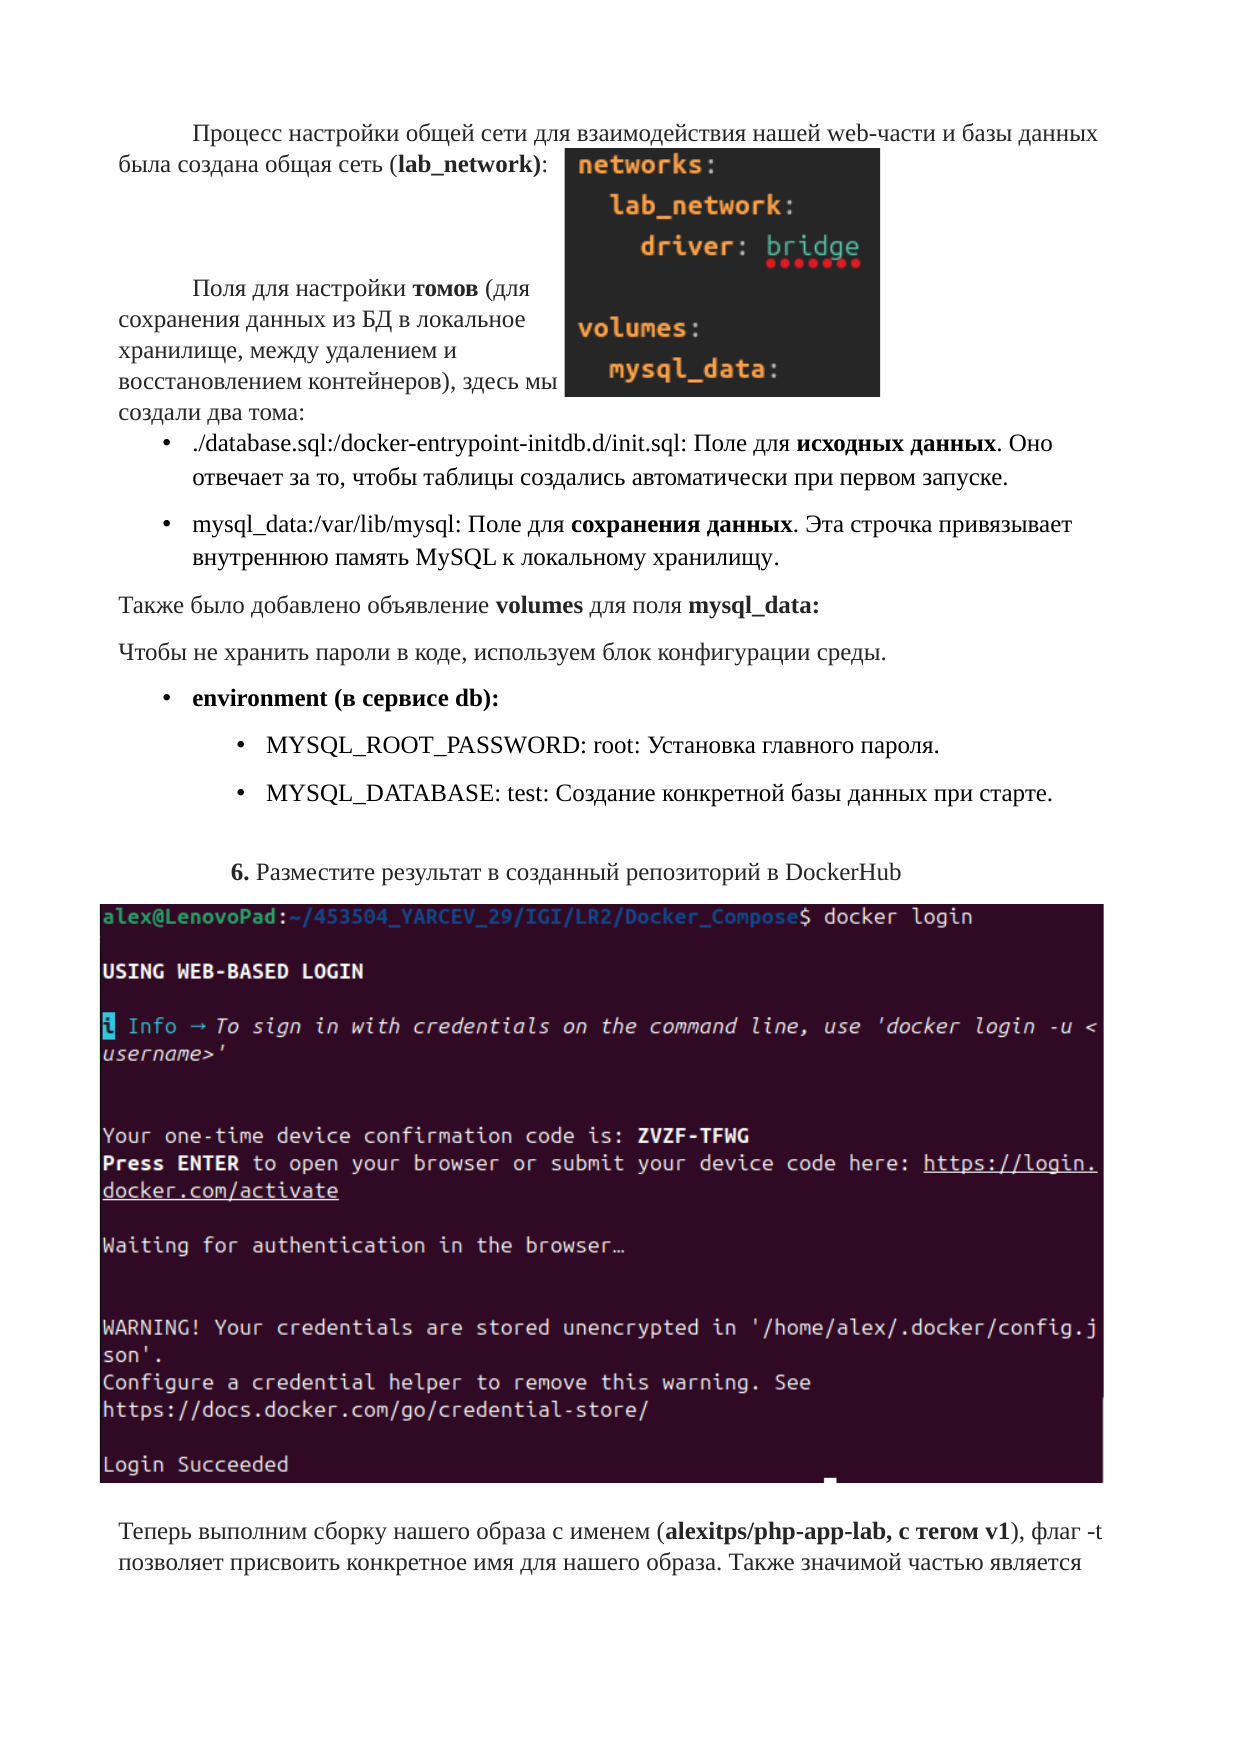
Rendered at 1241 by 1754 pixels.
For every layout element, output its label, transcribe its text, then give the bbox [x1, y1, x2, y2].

list mysql_data:/var/lib/mysql: Поле для сохранения данных. Эта строчка привязывает внутреннюю память MySQL к локальному хранилищу. [162, 509, 1122, 571]
list 6. Разместите результат в созданный репозиторий в DockerHub [193, 857, 1122, 886]
list ./database.sql:/docker-entrypoint-initdb.d/init.sql: Поле для исходных данных. Оно отвечает за то, чтобы таблицы создались автоматически при первом запуске. [162, 428, 1122, 490]
picture [564, 148, 881, 397]
text Теперь выполним сборку нашего образа с именем (alexitps/php-app-lab, с тегом v1), флаг -t позволяет присвоить конкретное имя для нашего образа. Также значимой частью является [118, 1516, 1122, 1576]
list MYSQL_DATABASE: test: Создание конкретной базы данных при старте. [236, 778, 1122, 807]
text Поля для настройки томов (для сохранения данных из БД в локальное хранилище, между удалением и восстановлением контейнеров), здесь мы создали два тома: [118, 273, 1122, 426]
picture [99, 904, 1104, 1483]
list environment (в сервисе db): [162, 683, 1122, 712]
text Процесс настройки общей сети для взаимодействия нашей web-части и базы данных была создана общая сеть (lab_network): [118, 118, 1122, 178]
text Чтобы не хранить пароли в коде, используем блок конфигурации среды. [118, 637, 1122, 666]
text Также было добавлено объявление volumes для поля mysql_data: [118, 590, 1122, 618]
list MYSQL_ROOT_PASSWORD: root: Установка главного пароля. [236, 731, 1122, 759]
